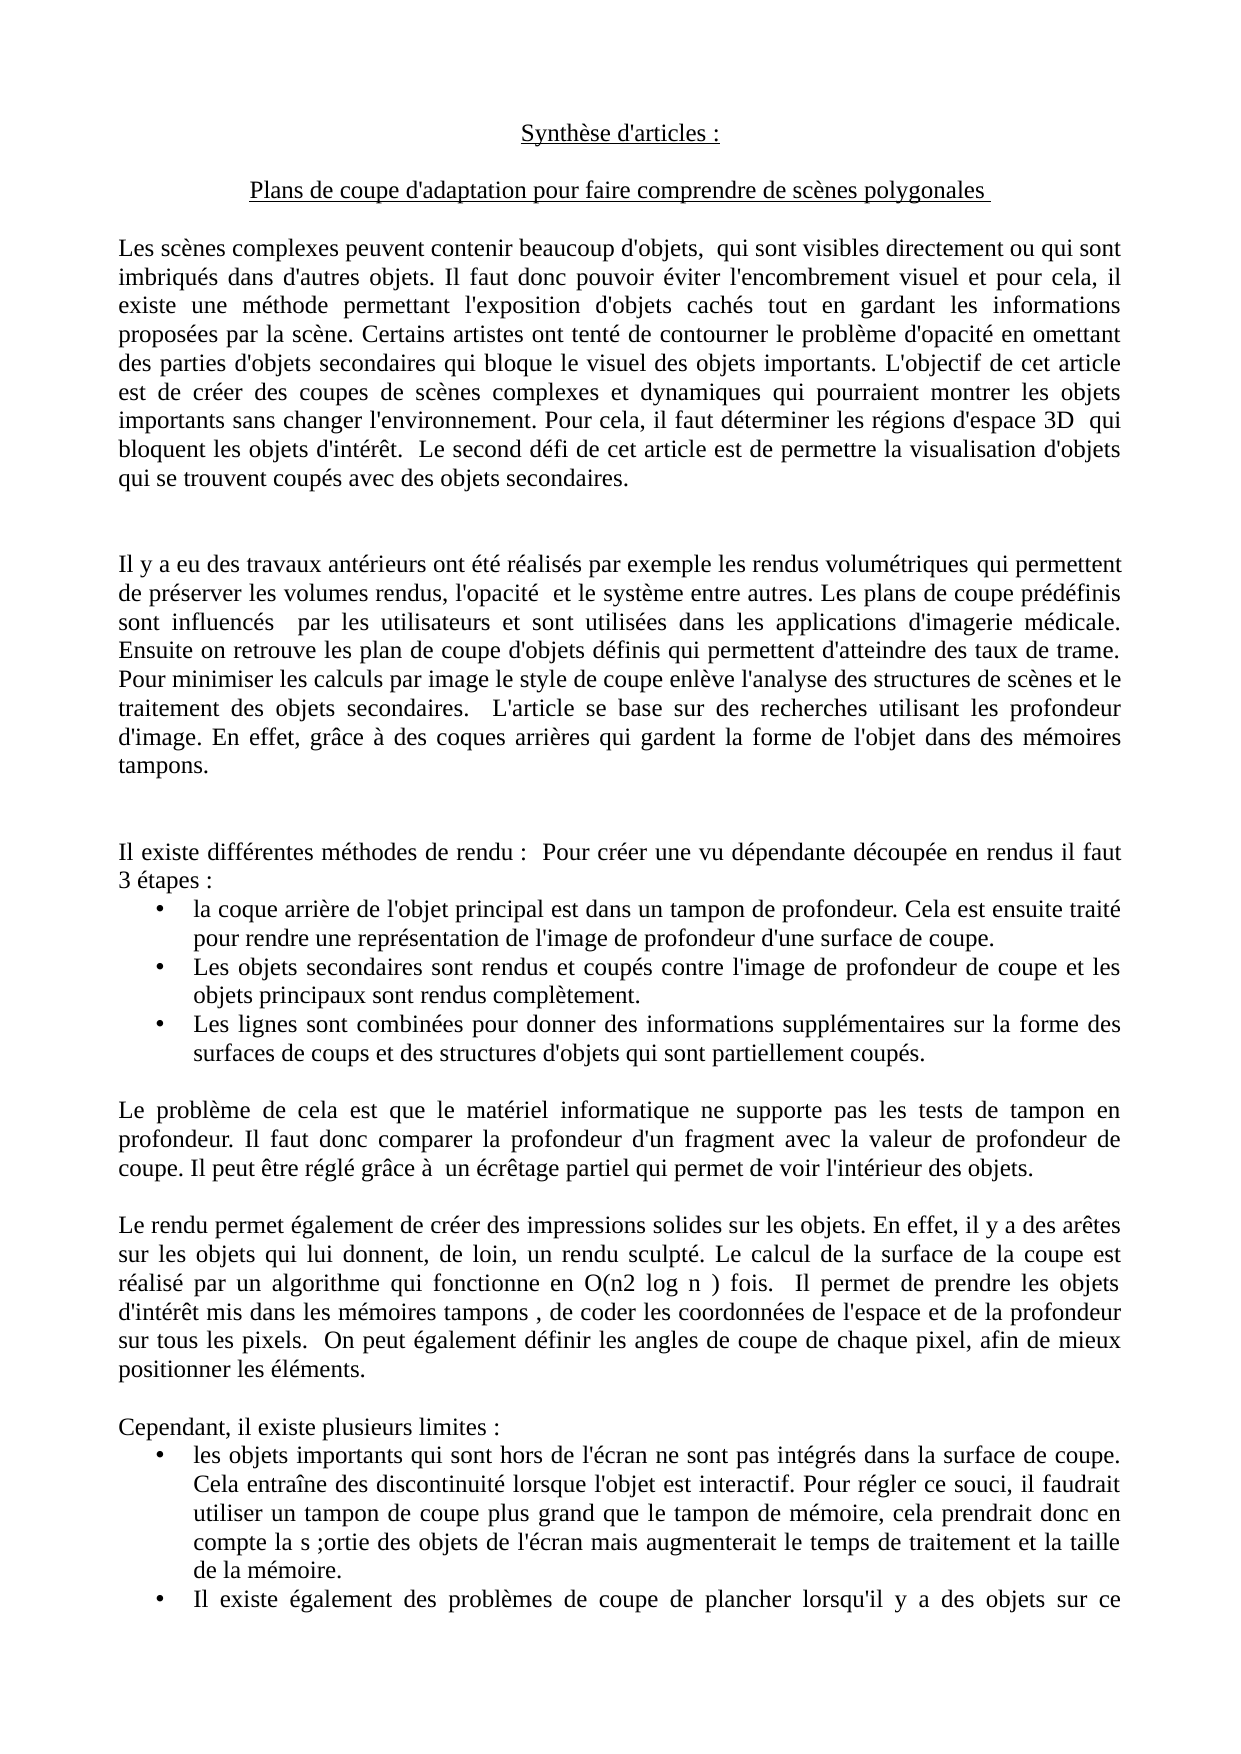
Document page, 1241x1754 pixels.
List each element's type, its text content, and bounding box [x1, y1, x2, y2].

text Plans de coupe d'adaptation pour faire comprendre de scènes polygonales [118, 176, 1122, 204]
text Il y a eu des travaux antérieurs ont été réalisés par exemple les rendus volumétriques qui permettent de préserver les volumes rendus, l'opacité et le système entre autres. Les plans de coupe prédéfinis sont influencés par les utilisateurs et sont utilisées dans les applications d'imagerie médicale. Ensuite on retrouve les plan de coupe d'objets définis qui permettent d'atteindre des taux de trame. Pour minimiser les calculs par image le style de coupe enlève l'analyse des structures de scènes et le traitement des objets secondaires. L'article se base sur des recherches utilisant les profondeur d'image. En effet, grâce à des coques arrières qui gardent la forme de l'objet dans des mémoires tampons. [118, 549, 1122, 779]
list Les lignes sont combinées pour donner des informations supplémentaires sur la forme des surfaces de coups et des structures d'objets qui sont partiellement coupés. [156, 1009, 1122, 1067]
text Il existe différentes méthodes de rendu : Pour créer une vu dépendante découpée en rendus il faut 3 étapes : [118, 837, 1122, 894]
text Synthèse d'articles : [118, 118, 1122, 147]
list Il existe également des problèmes de coupe de plancher lorsqu'il y a des objets sur ce [156, 1584, 1122, 1613]
list Les objets secondaires sont rendus et coupés contre l'image de profondeur de coupe et les objets principaux sont rendus complètement. [156, 952, 1122, 1009]
text Le problème de cela est que le matériel informatique ne supporte pas les tests de tampon en profondeur. Il faut donc comparer la profondeur d'un fragment avec la valeur de profondeur de coupe. Il peut être réglé grâce à un écrêtage partiel qui permet de voir l'intérieur des objets. [118, 1096, 1122, 1182]
text Le rendu permet également de créer des impressions solides sur les objets. En effet, il y a des arêtes sur les objets qui lui donnent, de loin, un rendu sculpté. Le calcul de la surface de la coupe est réalisé par un algorithme qui fonctionne en O(n2 log n ) fois. Il permet de prendre les objets d'intérêt mis dans les mémoires tampons , de coder les coordonnées de l'espace et de la profondeur sur tous les pixels. On peut également définir les angles de coupe de chaque pixel, afin de mieux positionner les éléments. [118, 1211, 1122, 1383]
text Les scènes complexes peuvent contenir beaucoup d'objets, qui sont visibles directement ou qui sont imbriqués dans d'autres objets. Il faut donc pouvoir éviter l'encombrement visuel et pour cela, il existe une méthode permettant l'exposition d'objets cachés tout en gardant les informations proposées par la scène. Certains artistes ont tenté de contourner le problème d'opacité en omettant des parties d'objets secondaires qui bloque le visuel des objets importants. L'objectif de cet article est de créer des coupes de scènes complexes et dynamiques qui pourraient montrer les objets importants sans changer l'environnement. Pour cela, il faut déterminer les régions d'espace 3D qui bloquent les objets d'intérêt. Le second défi de cet article est de permettre la visualisation d'objets qui se trouvent coupés avec des objets secondaires. [118, 233, 1122, 492]
list la coque arrière de l'objet principal est dans un tampon de profondeur. Cela est ensuite traité pour rendre une représentation de l'image de profondeur d'une surface de coupe. [156, 894, 1122, 952]
text Cependant, il existe plusieurs limites : [118, 1412, 1122, 1441]
list les objets importants qui sont hors de l'écran ne sont pas intégrés dans la surface de coupe. Cela entraîne des discontinuité lorsque l'objet est interactif. Pour régler ce souci, il faudrait utiliser un tampon de coupe plus grand que le tampon de mémoire, cela prendrait donc en compte la s ;ortie des objets de l'écran mais augmenterait le temps de traitement et la taille de la mémoire. [156, 1441, 1122, 1584]
